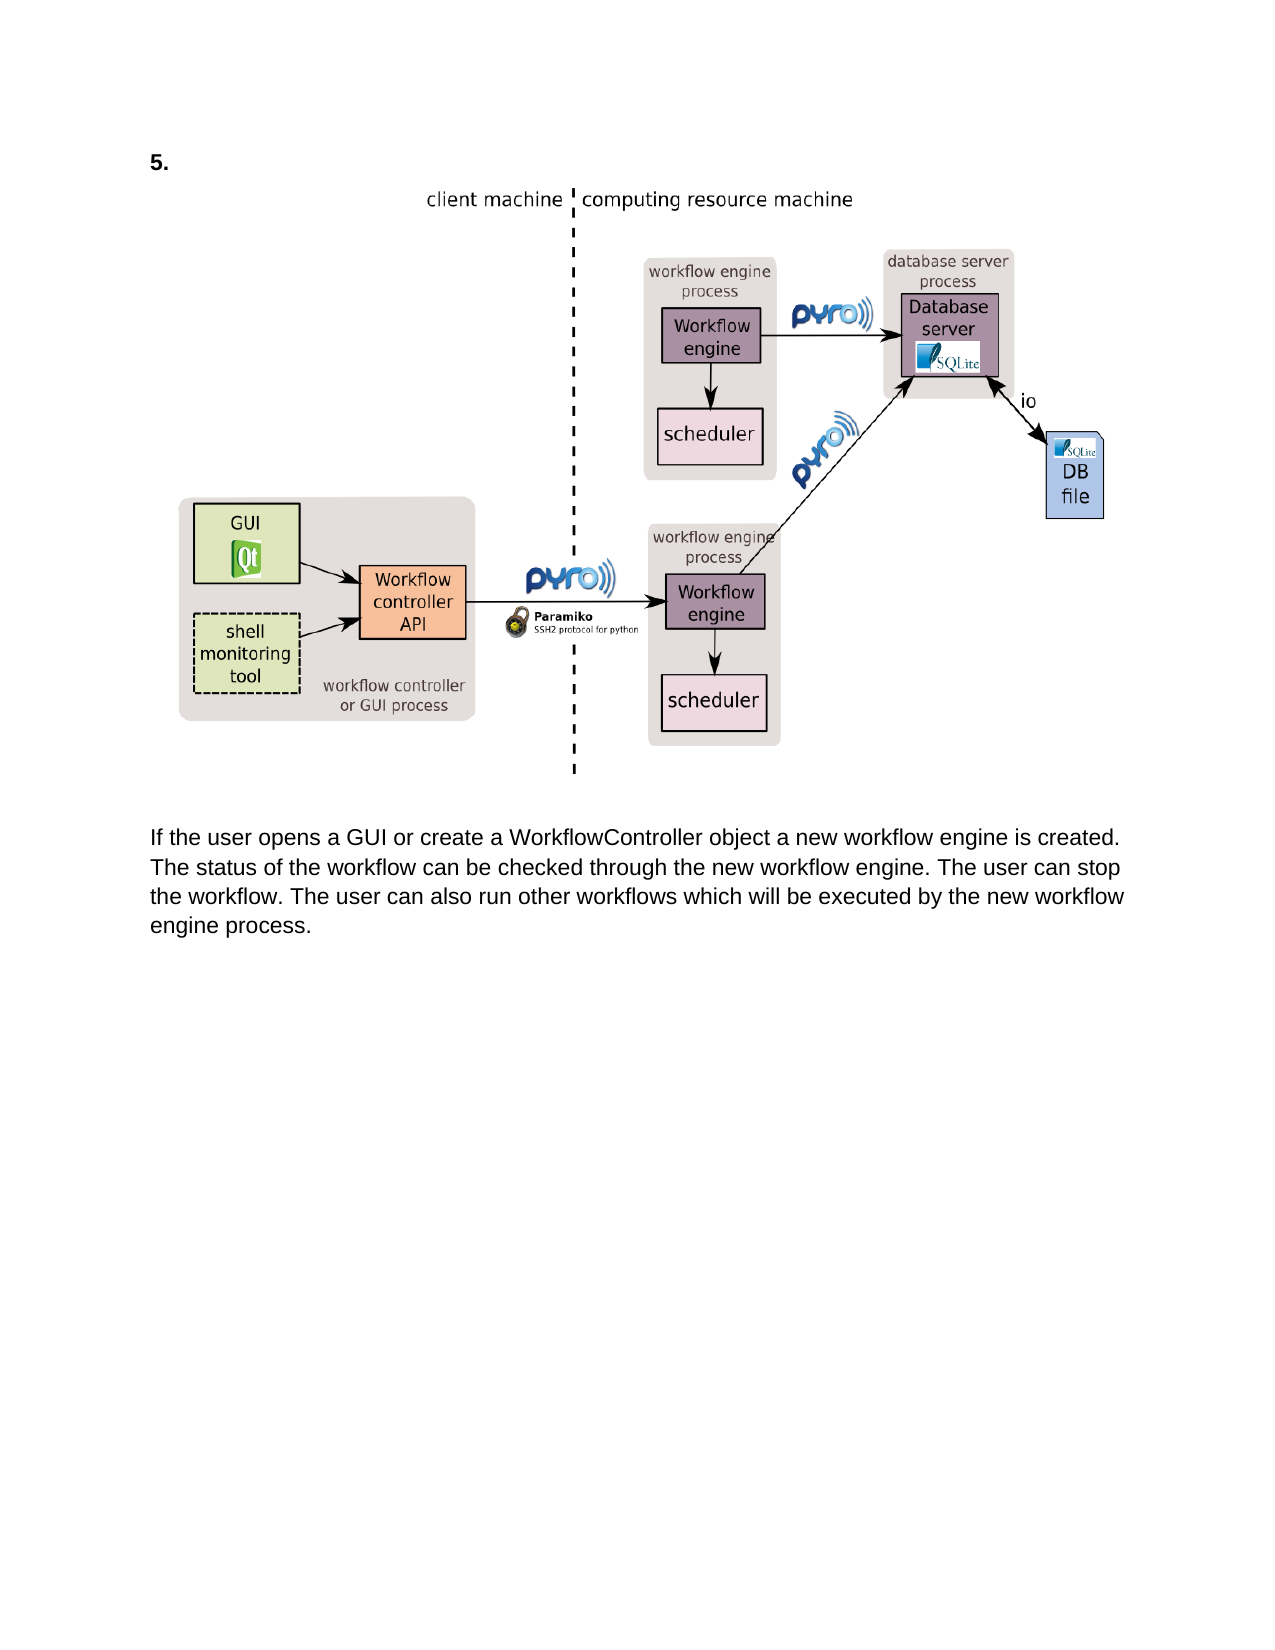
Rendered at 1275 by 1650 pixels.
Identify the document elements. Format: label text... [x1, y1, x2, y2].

text If the user opens a GUI or create a WorkflowController object a new workflow engine is created. The status of the workflow can be checked through the new workflow engine. The user can stop the workflow. The user can also run other workflows which will be executed by the new workflow engine process. [150, 825, 1125, 939]
text 5. [150, 150, 1125, 176]
picture [150, 179, 1125, 792]
